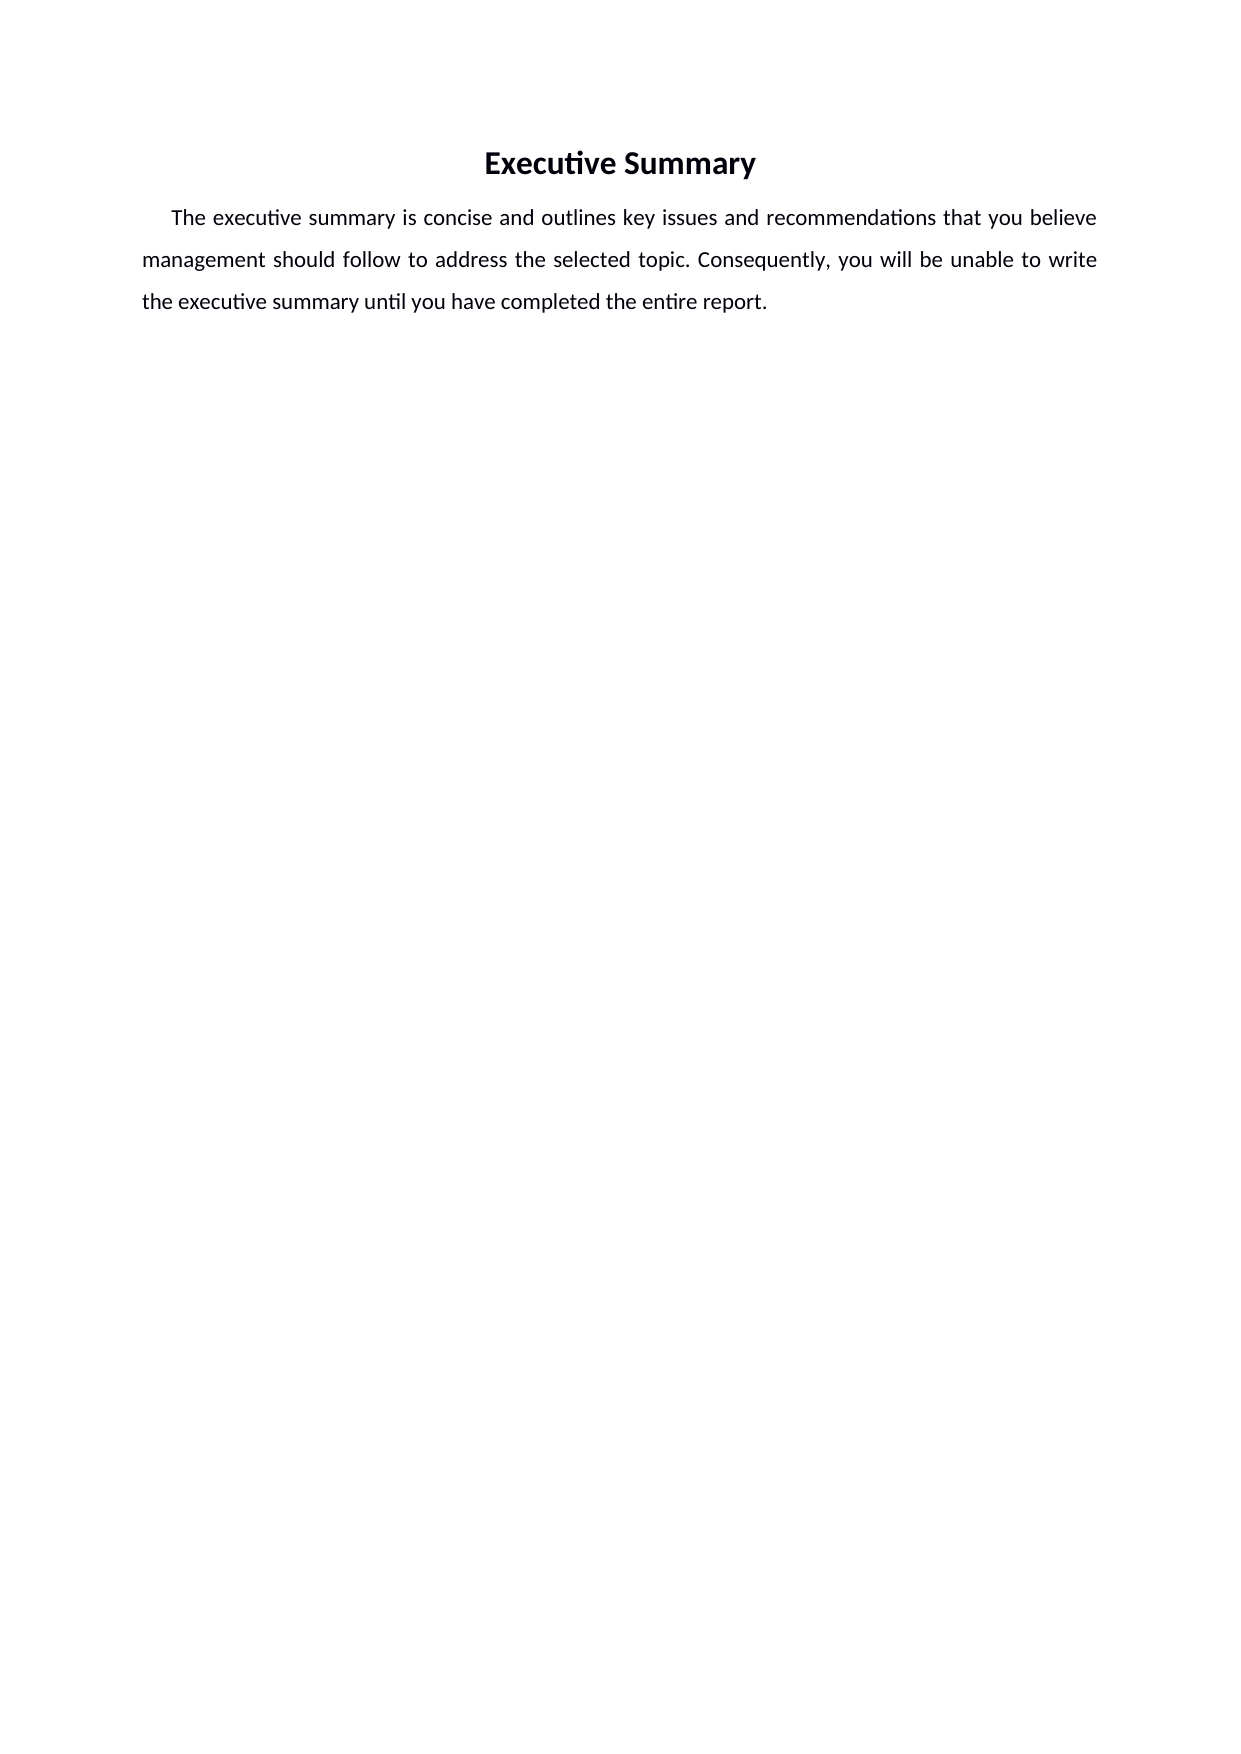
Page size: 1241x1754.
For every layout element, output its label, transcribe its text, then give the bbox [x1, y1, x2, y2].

text The executive summary is concise and outlines key issues and recommendations that you believe management should follow to address the selected topic. Consequently, you will be unable to write the executive summary until you have completed the entire report. [142, 203, 1098, 315]
subtitle Executive Summary [142, 142, 1098, 182]
